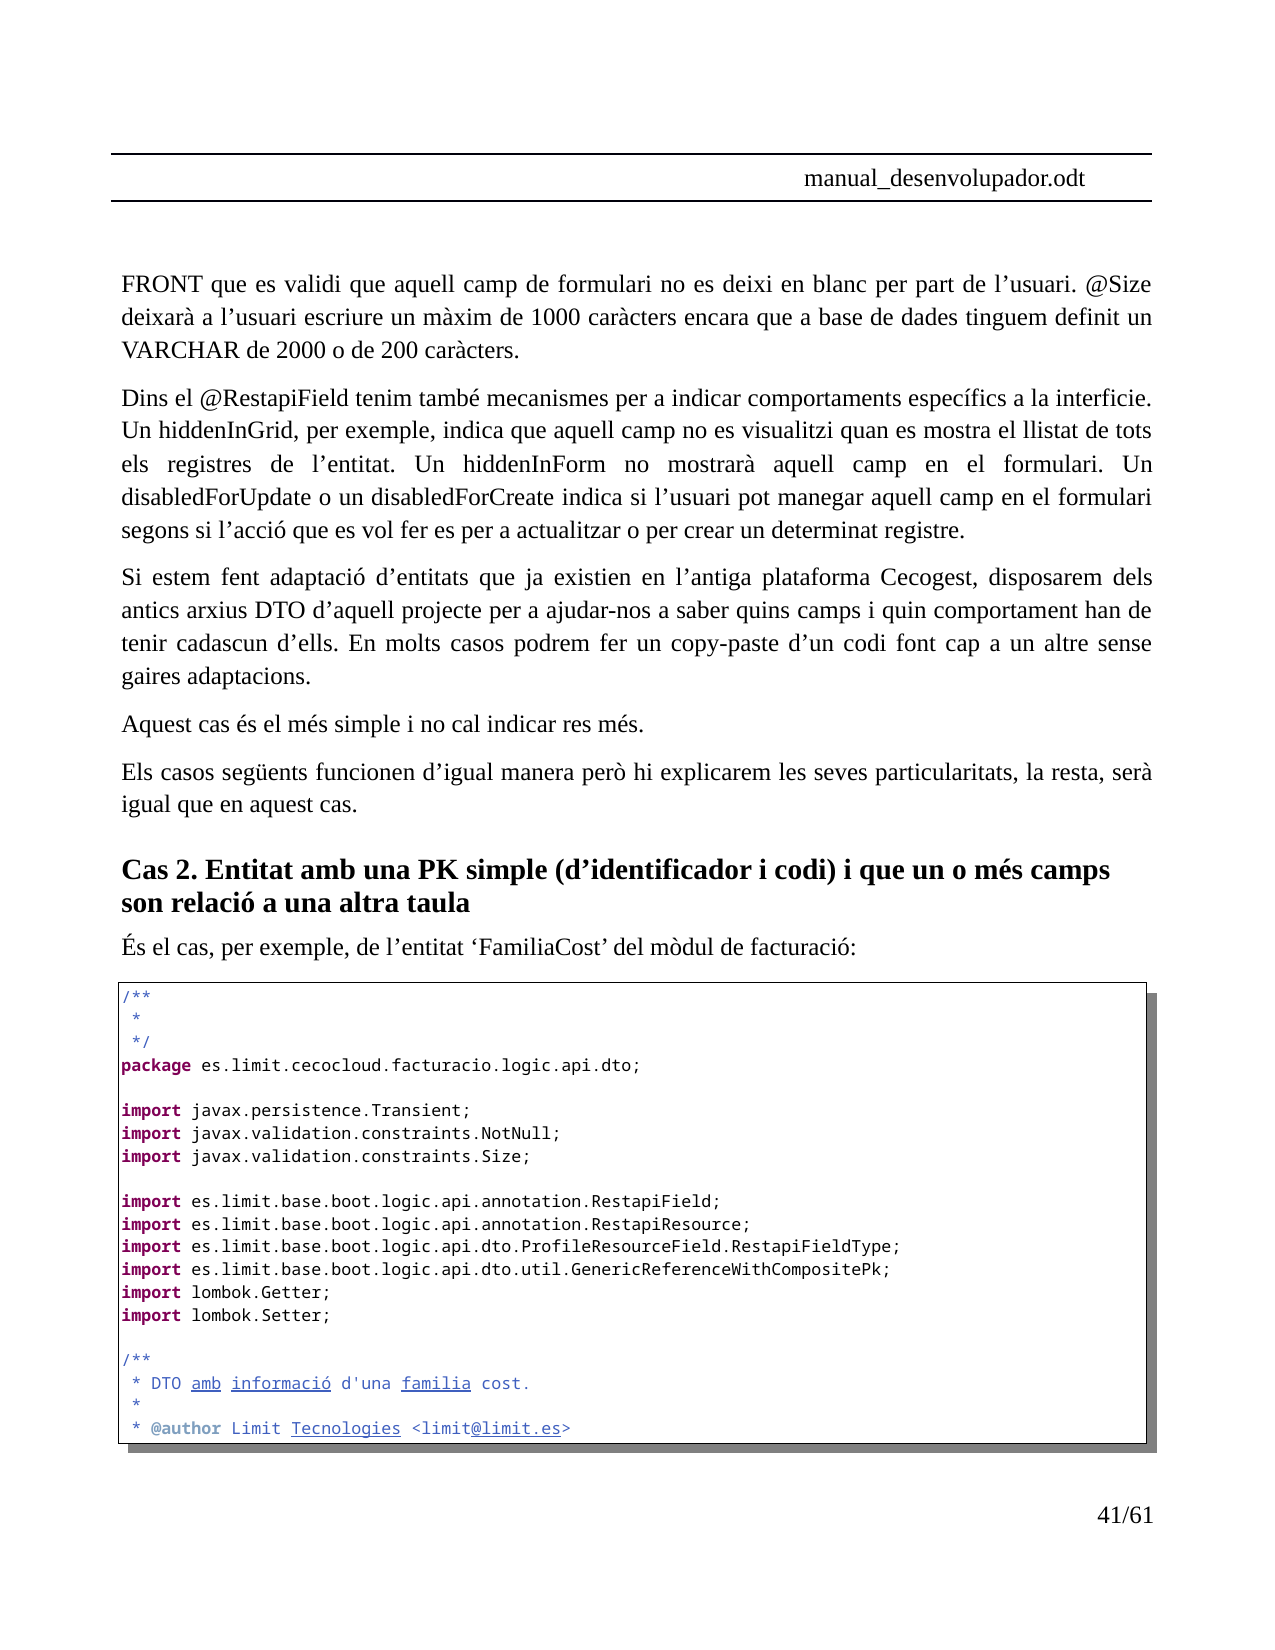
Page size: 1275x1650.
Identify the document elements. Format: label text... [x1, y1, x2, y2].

text */ [119, 1028, 1146, 1050]
text import es.limit.base.boot.logic.api.dto.ProfileResourceField.RestapiFieldType; [119, 1232, 1146, 1255]
text Dins el @RestapiField tenim també mecanismes per a indicar comportaments específics a la interficie. Un hiddenInGrid, per exemple, indica que aquell camp no es visualitzi quan es mostra el llistat de tots els registres de l’entitat. Un hiddenInForm no mostrarà aquell camp en el formulari. Un disabledForUpdate o un disabledForCreate indica si l’usuari pot manegar aquell camp en el formulari segons si l’acció que es vol fer es per a actualitzar o per crear un determinat registre. [118, 380, 1157, 543]
text import javax.validation.constraints.Size; [119, 1141, 1146, 1167]
text /** [119, 983, 1146, 1005]
text És el cas, per exemple, de l’entitat ‘FamiliaCost’ del mòdul de facturació: [118, 929, 1157, 963]
text FRONT que es validi que aquell camp de formulari no es deixi en blanc per part de l’usuari. @Size deixarà a l’usuari escriure un màxim de 1000 caràcters encara que a base de dades tinguem definit un VARCHAR de 2000 o de 200 caràcters. [118, 266, 1157, 364]
text import javax.validation.constraints.NotNull; [119, 1118, 1146, 1141]
text * [119, 1005, 1146, 1028]
text import es.limit.base.boot.logic.api.dto.util.GenericReferenceWithCompositePk; [119, 1255, 1146, 1277]
text import es.limit.base.boot.logic.api.annotation.RestapiField; [119, 1187, 1146, 1209]
text /** [119, 1346, 1146, 1368]
text Els casos següents funcionen d’igual manera però hi explicarem les seves particularitats, la resta, serà igual que en aquest cas. [118, 754, 1157, 818]
subtitle Cas 2. Entitat amb una PK simple (d’identificador i codi) i que un o més camps son relació a una altra taula [118, 849, 1157, 919]
text package es.limit.cecocloud.facturacio.logic.api.dto; [119, 1050, 1146, 1076]
text * @author Limit Tecnologies <limit@limit.es> [119, 1414, 1146, 1442]
text import javax.persistence.Transient; [119, 1096, 1146, 1118]
text Aquest cas és el més simple i no cal indicar res més. [118, 706, 1157, 738]
text import lombok.Setter; [119, 1300, 1146, 1326]
text * DTO amb informació d'una familia cost. [119, 1368, 1146, 1391]
text import lombok.Getter; [119, 1277, 1146, 1300]
text Si estem fent adaptació d’entitats que ja existien en l’antiga plataforma Cecogest, disposarem dels antics arxius DTO d’aquell projecte per a ajudar-nos a saber quins camps i quin comportament han de tenir cadascun d’ells. En molts casos podrem fer un copy-paste d’un codi font cap a un altre sense gaires adaptacions. [118, 559, 1157, 690]
text * [119, 1391, 1146, 1414]
text import es.limit.base.boot.logic.api.annotation.RestapiResource; [119, 1209, 1146, 1232]
